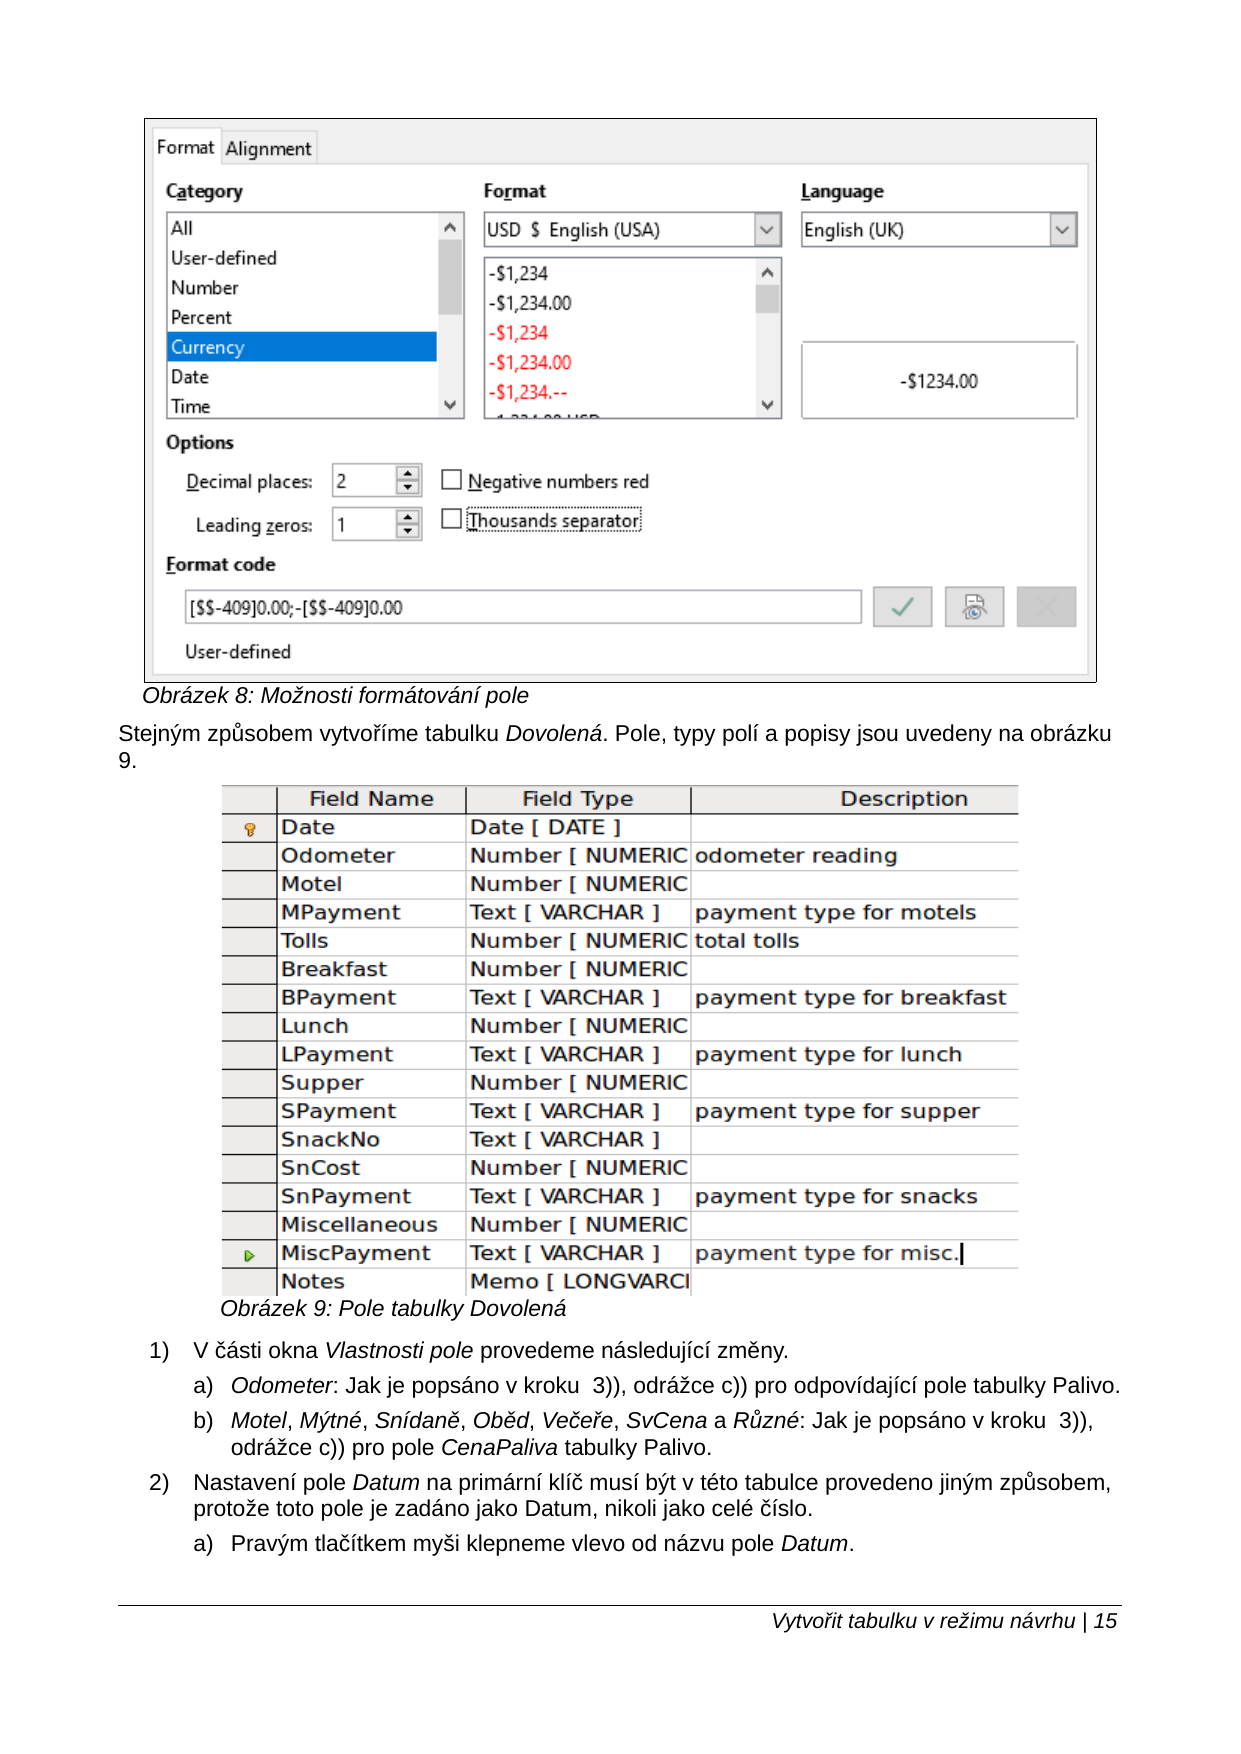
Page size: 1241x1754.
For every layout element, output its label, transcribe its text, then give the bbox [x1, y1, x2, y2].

list Motel, Mýtné, Snídaně, Oběd, Večeře, SvCena a Různé: Jak je popsáno v kroku 3), odrážce c) pro pole CenaPaliva tabulky Palivo. [193, 1407, 1122, 1460]
text Stejným způsobem vytvoříme tabulku Dovolená. Pole, typy polí a popisy jsou uvedeny na obrázku 9. [118, 720, 1122, 773]
picture [145, 119, 1096, 682]
list Odometer: Jak je popsáno v kroku 3), odrážce c) pro odpovídající pole tabulky Palivo. [193, 1372, 1122, 1398]
list Nastavení pole Datum na primární klíč musí být v této tabulce provedeno jiným způsobem, protože toto pole je zadáno jako Datum, nikoli jako celé číslo. [169, 1469, 1122, 1522]
list Pravým tlačítkem myši klepneme vlevo od názvu pole Datum. [193, 1530, 1122, 1557]
picture [221, 785, 1019, 1296]
text Obrázek 9: Pole tabulky Dovolená [220, 786, 1020, 1322]
text Obrázek 8: Možnosti formátování pole [142, 118, 1098, 708]
list V části okna Vlastnosti pole provedeme následující změny. [169, 1337, 1122, 1363]
